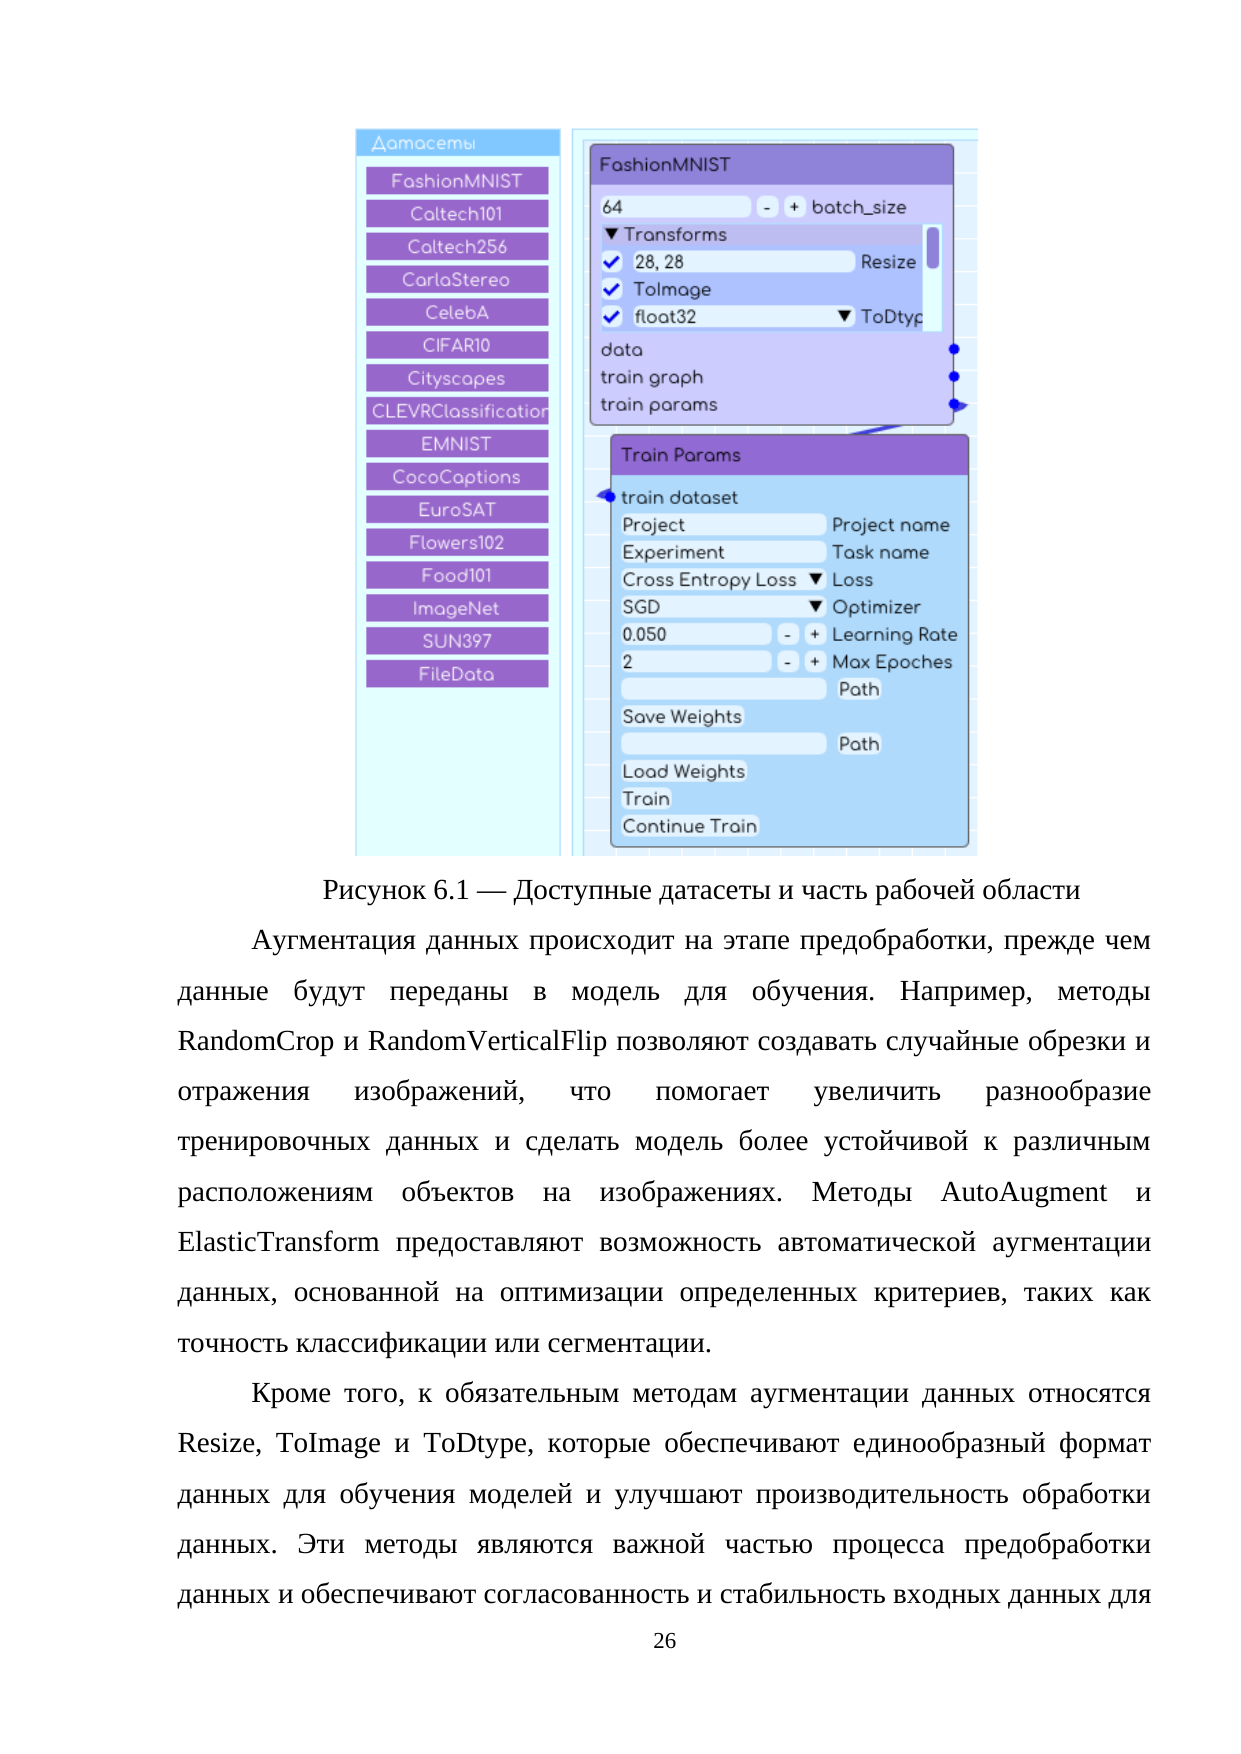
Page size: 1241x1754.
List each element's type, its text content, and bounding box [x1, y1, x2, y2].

text Аугментация данных происходит на этапе предобработки, прежде чем данные будут переданы в модель для обучения. Например, методы RandomCrop и RandomVerticalFlip позволяют создавать случайные обрезки и отражения изображений, что помогает увеличить разнообразие тренировочных данных и сделать модель более устойчивой к различным расположениям объектов на изображениях. Методы AutoAugment и ElasticTransform предоставляют возможность автоматической аугментации данных, основанной на оптимизации определенных критериев, таких как точность классификации или сегментации. [177, 922, 1152, 1358]
text Рисунок 6.1 — Доступные датасеты и часть рабочей области [177, 119, 1152, 906]
text Кроме того, к обязательным методам аугментации данных относятся Resize, ToImage и ToDtype, которые обеспечивают единообразный формат данных для обучения моделей и улучшают производительность обработки данных. Эти методы являются важной частью процесса предобработки данных и обеспечивают согласованность и стабильность входных данных для [177, 1375, 1152, 1610]
picture [350, 126, 979, 856]
